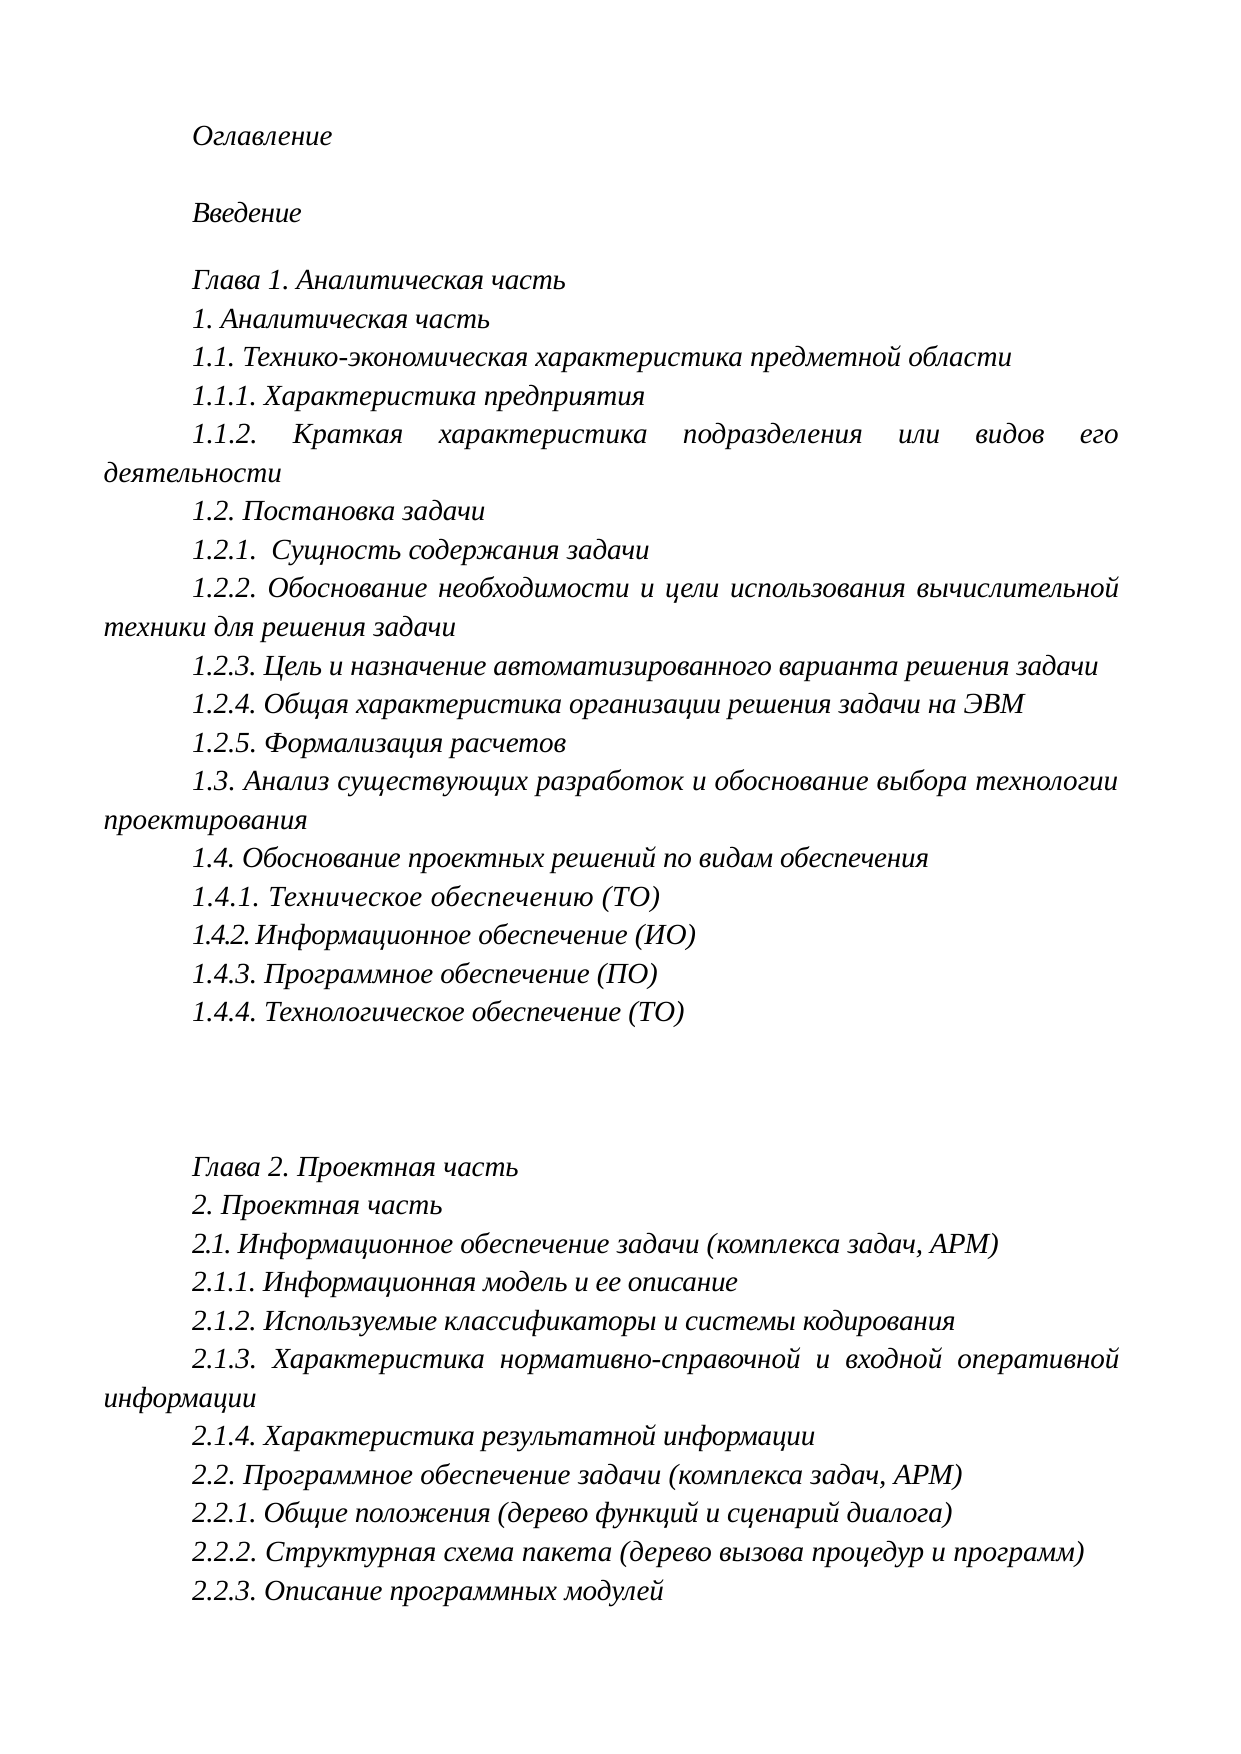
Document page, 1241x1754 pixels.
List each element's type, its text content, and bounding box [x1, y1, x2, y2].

text 1. Аналитическая часть [103, 301, 1122, 334]
text 1.2. Постановка задачи [103, 493, 1122, 527]
text 1.2.5. Формализация расчетов [103, 725, 1122, 758]
text Глава 1. Аналитическая часть [103, 262, 1122, 296]
text 2.2.1. Общие положения (дерево функций и сценарий диалога) [103, 1496, 1122, 1529]
text 1.4.3. Программное обеспечение (ПО) [103, 956, 1122, 989]
text 1.4. Обоснование проектных решений по видам обеспечения [103, 840, 1122, 874]
text 2.1.4. Характеристика результатной информации [103, 1418, 1122, 1452]
text Введение [103, 195, 1122, 229]
text 1.2.4. Общая характеристика организации решения задачи на ЭВМ [103, 686, 1122, 720]
text 1.1.1. Характеристика предприятия [103, 378, 1122, 411]
text 1.4.1. Техническое обеспечению (ТО) [103, 879, 1122, 912]
text 1.3. Анализ существующих разработок и обоснование выбора технологии проектирования [103, 763, 1122, 835]
text 2.1.3. Характеристика нормативно-справочной и входной оперативной информации [103, 1341, 1122, 1413]
text 1.1. Технико-экономическая характеристика предметной области [103, 339, 1122, 373]
text 1.2.1. Сущность содержания задачи [103, 532, 1122, 566]
text Глава 2. Проектная часть [103, 1149, 1122, 1182]
text 2.2.2. Структурная схема пакета (дерево вызова процедур и программ) [103, 1534, 1122, 1568]
text 2.1. Информационное обеспечение задачи (комплекса задач, АРМ) [103, 1226, 1122, 1259]
text 1.1.2. Краткая характеристика подразделения или видов его деятельности [103, 416, 1122, 488]
text 2. Проектная часть [103, 1187, 1122, 1221]
text 1.2.3. Цель и назначение автоматизированного варианта решения задачи [103, 648, 1122, 681]
text 2.1.1. Информационная модель и ее описание [103, 1264, 1122, 1298]
text 2.2. Программное обеспечение задачи (комплекса задач, АРМ) [103, 1457, 1122, 1491]
text Оглавление [103, 118, 1122, 152]
text 2.2.3. Описание программных модулей [103, 1573, 1122, 1606]
text 1.2.2. Обоснование необходимости и цели использования вычислительной техники для решения задачи [103, 571, 1122, 643]
text 1.4.4. Технологическое обеспечение (ТО) [103, 994, 1122, 1028]
text 2.1.2. Используемые классификаторы и системы кодирования [103, 1303, 1122, 1336]
text 1.4.2. Информационное обеспечение (ИО) [103, 917, 1122, 951]
